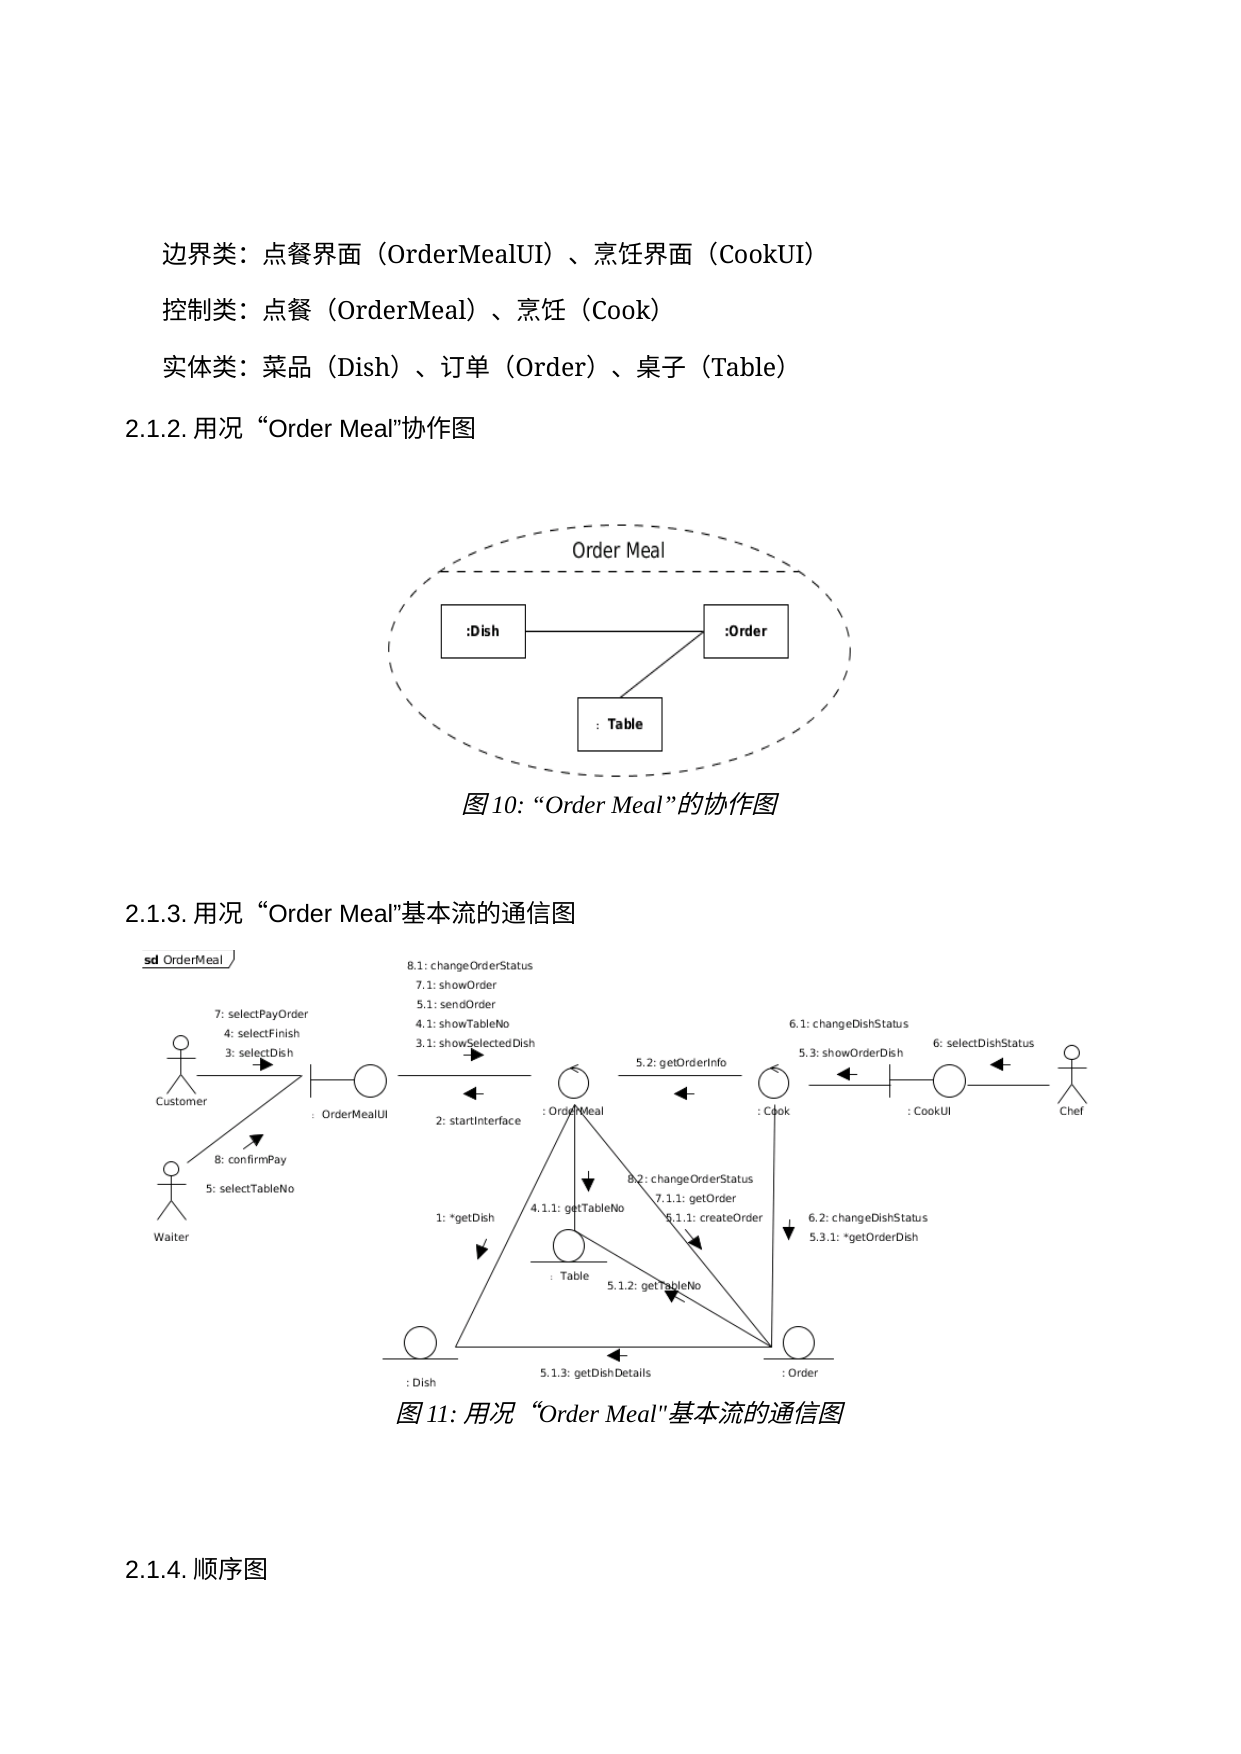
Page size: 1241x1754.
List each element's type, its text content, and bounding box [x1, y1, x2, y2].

text 实体类：菜品（Dish）、订单（Order）、桌子（Table） [118, 347, 1122, 383]
text 图 11: 用况“Order Meal"基本流的通信图 [119, 950, 1121, 1430]
text 图 10: “Order Meal”的协作图 [375, 518, 865, 820]
subtitle 用况“Order Meal”基本流的通信图 [118, 894, 1122, 930]
picture [142, 950, 1099, 1394]
picture [383, 518, 857, 785]
subtitle 用况“Order Meal”协作图 [118, 409, 1122, 445]
text 控制类：点餐（OrderMeal）、烹饪（Cook） [118, 291, 1122, 327]
text 边界类：点餐界面（OrderMealUI）、烹饪界面（CookUI） [118, 234, 1122, 271]
subtitle 顺序图 [118, 1550, 1122, 1586]
